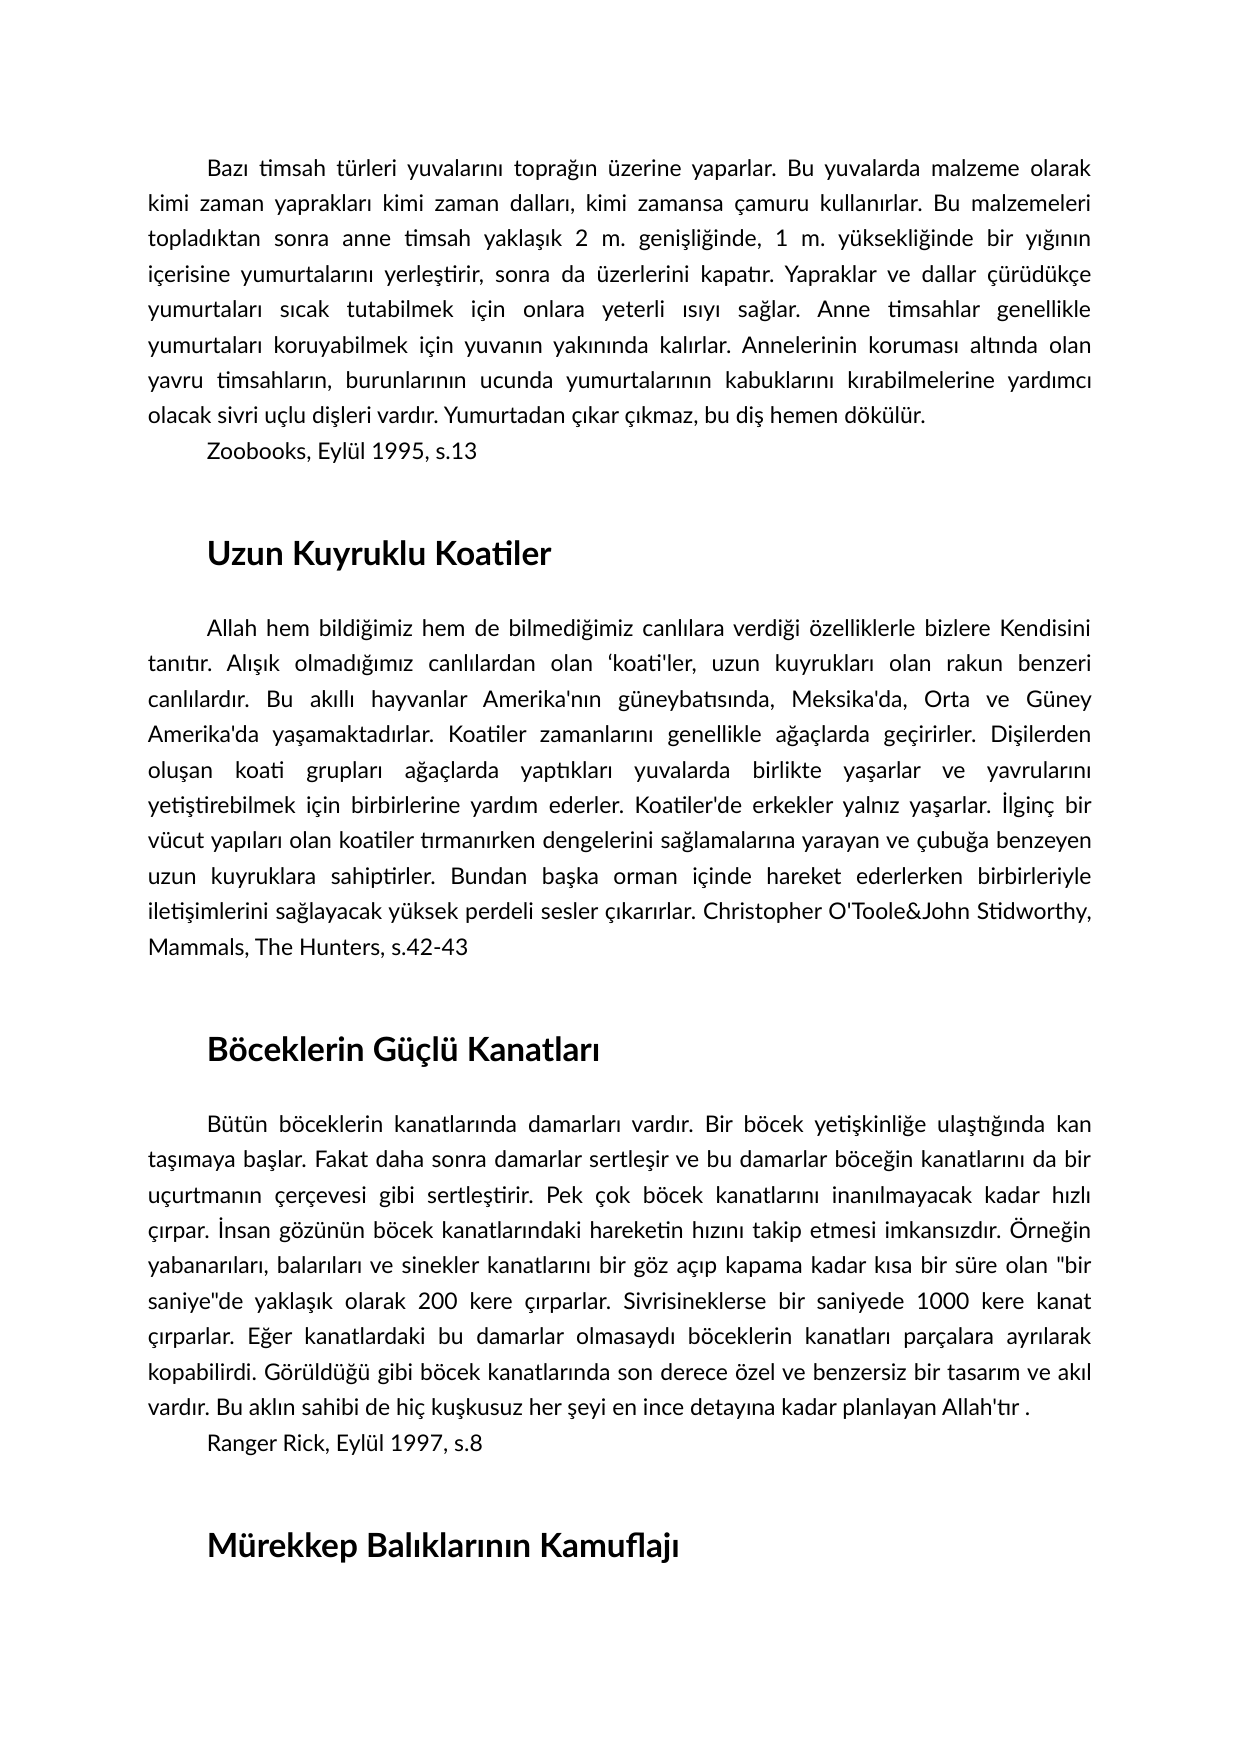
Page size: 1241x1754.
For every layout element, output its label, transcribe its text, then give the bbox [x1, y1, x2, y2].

text Zoobooks, Eylül 1995, s.13 [148, 431, 1093, 466]
text Bazı timsah türleri yuvalarını toprağın üzerine yaparlar. Bu yuvalarda malzeme olarak kimi zaman yaprakları kimi zaman dalları, kimi zamansa çamuru kullanırlar. Bu malzemeleri topladıktan sonra anne timsah yaklaşık 2 m. genişliğinde, 1 m. yüksekliğinde bir yığının içerisine yumurtalarını yerleştirir, sonra da üzerlerini kapatır. Yapraklar ve dallar çürüdükçe yumurtaları sıcak tutabilmek için onlara yeterli ısıyı sağlar. Anne timsahlar genellikle yumurtaları koruyabilmek için yuvanın yakınında kalırlar. Annelerinin koruması altında olan yavru timsahların, burunlarının ucunda yumurtalarının kabuklarını kırabilmelerine yardımcı olacak sivri uçlu dişleri vardır. Yumurtadan çıkar çıkmaz, bu diş hemen dökülür. [148, 148, 1093, 431]
subtitle Mürekkep Balıklarının Kamuflajı [148, 1529, 1093, 1564]
subtitle Uzun Kuyruklu Koatiler [148, 537, 1093, 573]
text Allah hem bildiğimiz hem de bilmediğimiz canlılara verdiği özelliklerle bizlere Kendisini tanıtır. Alışık olmadığımız canlılardan olan ‘koati'ler, uzun kuyrukları olan rakun benzeri canlılardır. Bu akıllı hayvanlar Amerika'nın güneybatısında, Meksika'da, Orta ve Güney Amerika'da yaşamaktadırlar. Koatiler zamanlarını genellikle ağaçlarda geçirirler. Dişilerden oluşan koati grupları ağaçlarda yaptıkları yuvalarda birlikte yaşarlar ve yavrularını yetiştirebilmek için birbirlerine yardım ederler. Koatiler'de erkekler yalnız yaşarlar. İlginç bir vücut yapıları olan koatiler tırmanırken dengelerini sağlamalarına yarayan ve çubuğa benzeyen uzun kuyruklara sahiptirler. Bundan başka orman içinde hareket ederlerken birbirleriyle iletişimlerini sağlayacak yüksek perdeli sesler çıkarırlar. Christopher O'Toole&John Stidworthy, Mammals, The Hunters, s.42-43 [148, 608, 1093, 962]
subtitle Böceklerin Güçlü Kanatları [148, 1033, 1093, 1068]
text Ranger Rick, Eylül 1997, s.8 [148, 1423, 1093, 1458]
text Bütün böceklerin kanatlarında damarları vardır. Bir böcek yetişkinliğe ulaştığında kan taşımaya başlar. Fakat daha sonra damarlar sertleşir ve bu damarlar böceğin kanatlarını da bir uçurtmanın çerçevesi gibi sertleştirir. Pek çok böcek kanatlarını inanılmayacak kadar hızlı çırpar. İnsan gözünün böcek kanatlarındaki hareketin hızını takip etmesi imkansızdır. Örneğin yabanarıları, balarıları ve sinekler kanatlarını bir göz açıp kapama kadar kısa bir süre olan "bir saniye"de yaklaşık olarak 200 kere çırparlar. Sivrisineklerse bir saniyede 1000 kere kanat çırparlar. Eğer kanatlardaki bu damarlar olmasaydı böceklerin kanatları parçalara ayrılarak kopabilirdi. Görüldüğü gibi böcek kanatlarında son derece özel ve benzersiz bir tasarım ve akıl vardır. Bu aklın sahibi de hiç kuşkusuz her şeyi en ince detayına kadar planlayan Allah'tır . [148, 1104, 1093, 1423]
